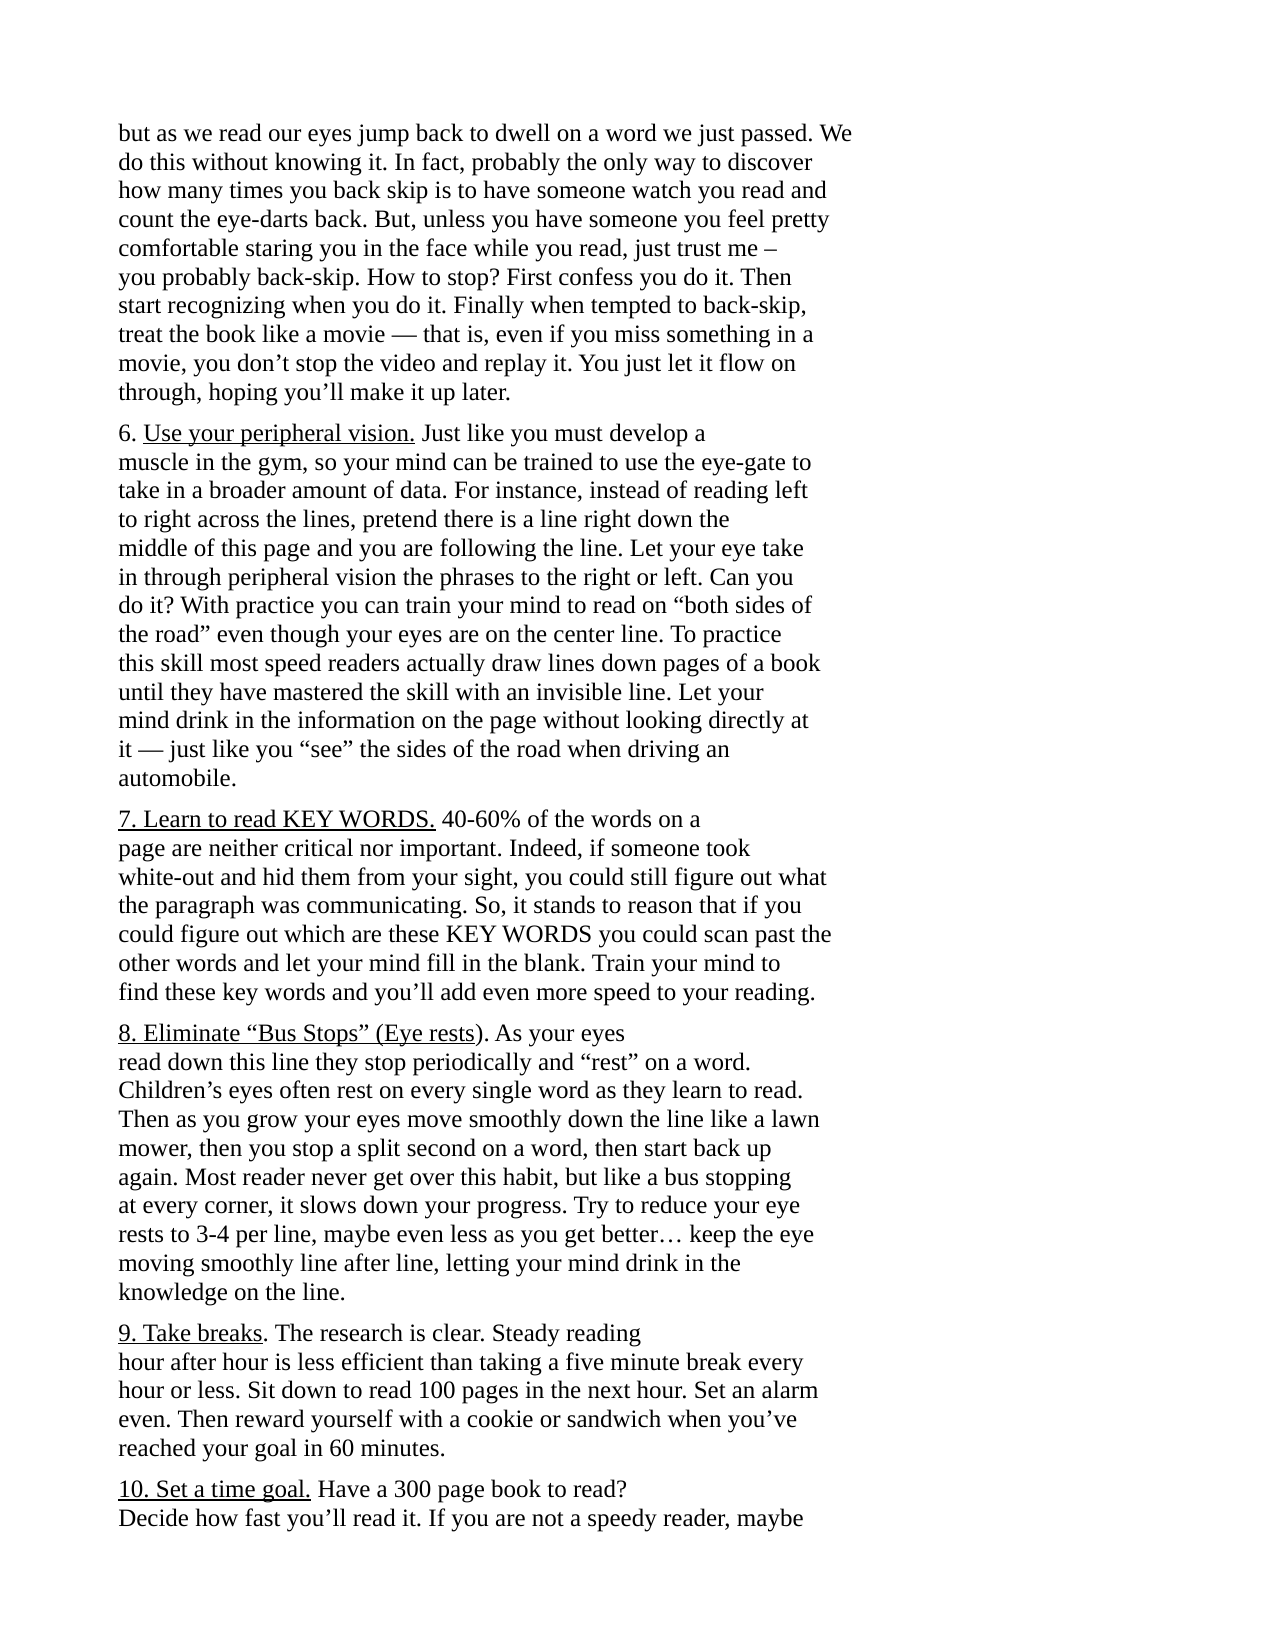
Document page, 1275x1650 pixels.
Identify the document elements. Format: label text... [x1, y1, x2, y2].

text 7. Learn to read KEY WORDS. 40-60% of the words on a page are neither critical nor important. Indeed, if someone took white-out and hid them from your sight, you could still figure out what the paragraph was communicating. So, it stands to reason that if you could figure out which are these KEY WORDS you could scan past the other words and let your mind fill in the blank. Train your mind to find these key words and you’ll add even more speed to your reading. [118, 804, 1157, 1006]
text 6. Use your peripheral vision. Just like you must develop a muscle in the gym, so your mind can be trained to use the eye-gate to take in a broader amount of data. For instance, instead of reading left to right across the lines, pretend there is a line right down the middle of this page and you are following the line. Let your eye take in through peripheral vision the phrases to the right or left. Can you do it? With practice you can train your mind to read on “both sides of the road” even though your eyes are on the center line. To practice this skill most speed readers actually draw lines down pages of a book until they have mastered the skill with an invisible line. Let your mind drink in the information on the page without looking directly at it — just like you “see” the sides of the road when driving an automobile. [118, 418, 1157, 792]
text 9. Take breaks. The research is clear. Steady reading hour after hour is less efficient than taking a five minute break every hour or less. Sit down to read 100 pages in the next hour. Set an alarm even. Then reward yourself with a cookie or sandwich when you’ve reached your goal in 60 minutes. [118, 1318, 1157, 1462]
text 10. Set a time goal. Have a 300 page book to read? Decide how fast you’ll read it. If you are not a speedy reader, maybe [118, 1474, 1157, 1532]
text 8. Eliminate “Bus Stops” (Eye rests). As your eyes read down this line they stop periodically and “rest” on a word. Children’s eyes often rest on every single word as they learn to read. Then as you grow your eyes move smoothly down the line like a lawn mower, then you stop a split second on a word, then start back up again. Most reader never get over this habit, but like a bus stopping at every corner, it slows down your progress. Try to reduce your eye rests to 3-4 per line, maybe even less as you get better… keep the eye moving smoothly line after line, letting your mind drink in the knowledge on the line. [118, 1018, 1157, 1306]
text but as we read our eyes jump back to dwell on a word we just passed. We do this without knowing it. In fact, probably the only way to discover how many times you back skip is to have someone watch you read and count the eye-darts back. But, unless you have someone you feel pretty comfortable staring you in the face while you read, just trust me – you probably back-skip. How to stop? First confess you do it. Then start recognizing when you do it. Finally when tempted to back-skip, treat the book like a movie — that is, even if you miss something in a movie, you don’t stop the video and replay it. You just let it flow on through, hoping you’ll make it up later. [118, 118, 1157, 406]
